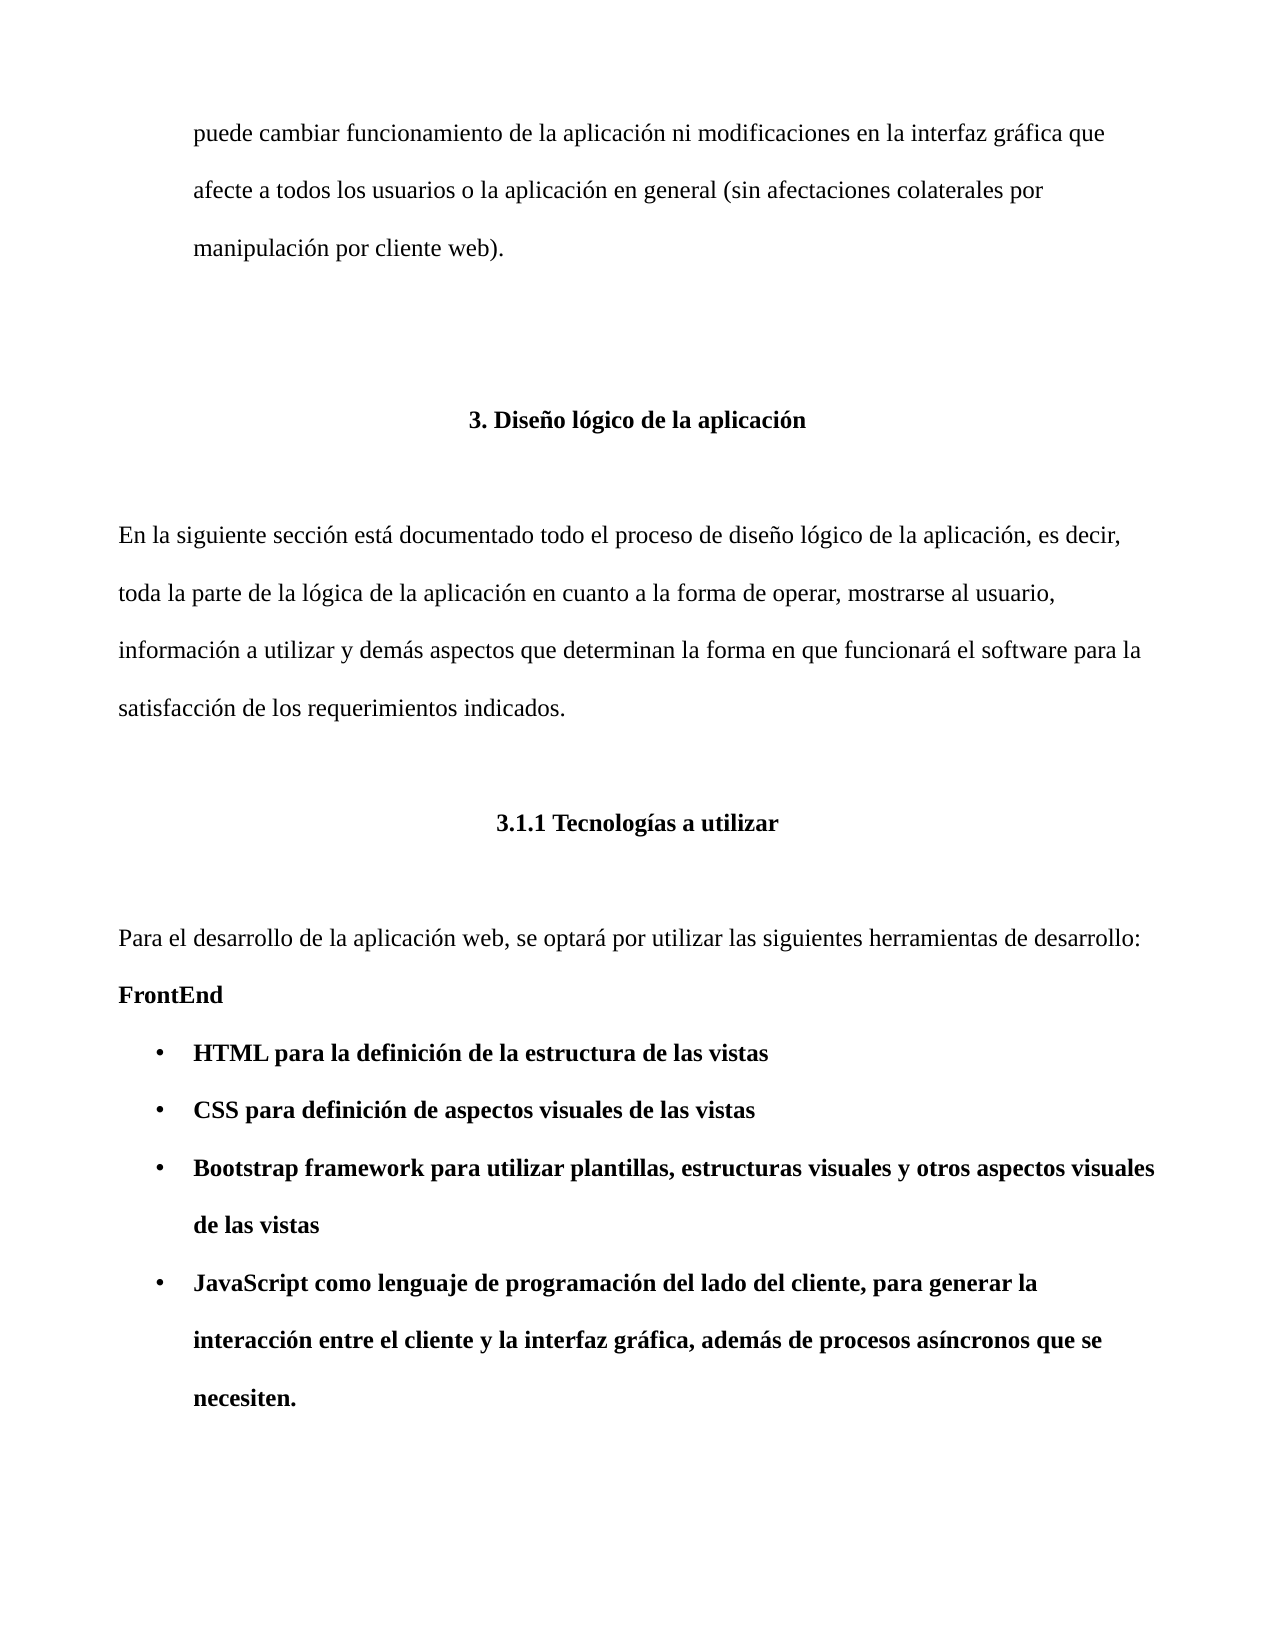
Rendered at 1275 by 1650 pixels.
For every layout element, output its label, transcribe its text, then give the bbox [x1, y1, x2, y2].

list JavaScript como lenguaje de programación del lado del cliente, para generar la interacción entre el cliente y la interfaz gráfica, además de procesos asíncronos que se necesiten. [156, 1268, 1157, 1412]
list HTML para la definición de la estructura de las vistas [156, 1038, 1157, 1067]
text 3. Diseño lógico de la aplicación [118, 406, 1157, 434]
text FrontEnd [118, 981, 1157, 1009]
text 3.1.1 Tecnologías a utilizar [118, 808, 1157, 837]
list CSS para definición de aspectos visuales de las vistas [156, 1096, 1157, 1124]
list Bootstrap framework para utilizar plantillas, estructuras visuales y otros aspectos visuales de las vistas [156, 1153, 1157, 1239]
text Para el desarrollo de la aplicación web, se optará por utilizar las siguientes herramientas de desarrollo: [118, 923, 1157, 952]
list puede cambiar funcionamiento de la aplicación ni modificaciones en la interfaz gráfica que afecte a todos los usuarios o la aplicación en general (sin afectaciones colaterales por manipulación por cliente web). [156, 118, 1157, 262]
text En la siguiente sección está documentado todo el proceso de diseño lógico de la aplicación, es decir, toda la parte de la lógica de la aplicación en cuanto a la forma de operar, mostrarse al usuario, información a utilizar y demás aspectos que determinan la forma en que funcionará el software para la satisfacción de los requerimientos indicados. [118, 521, 1157, 722]
